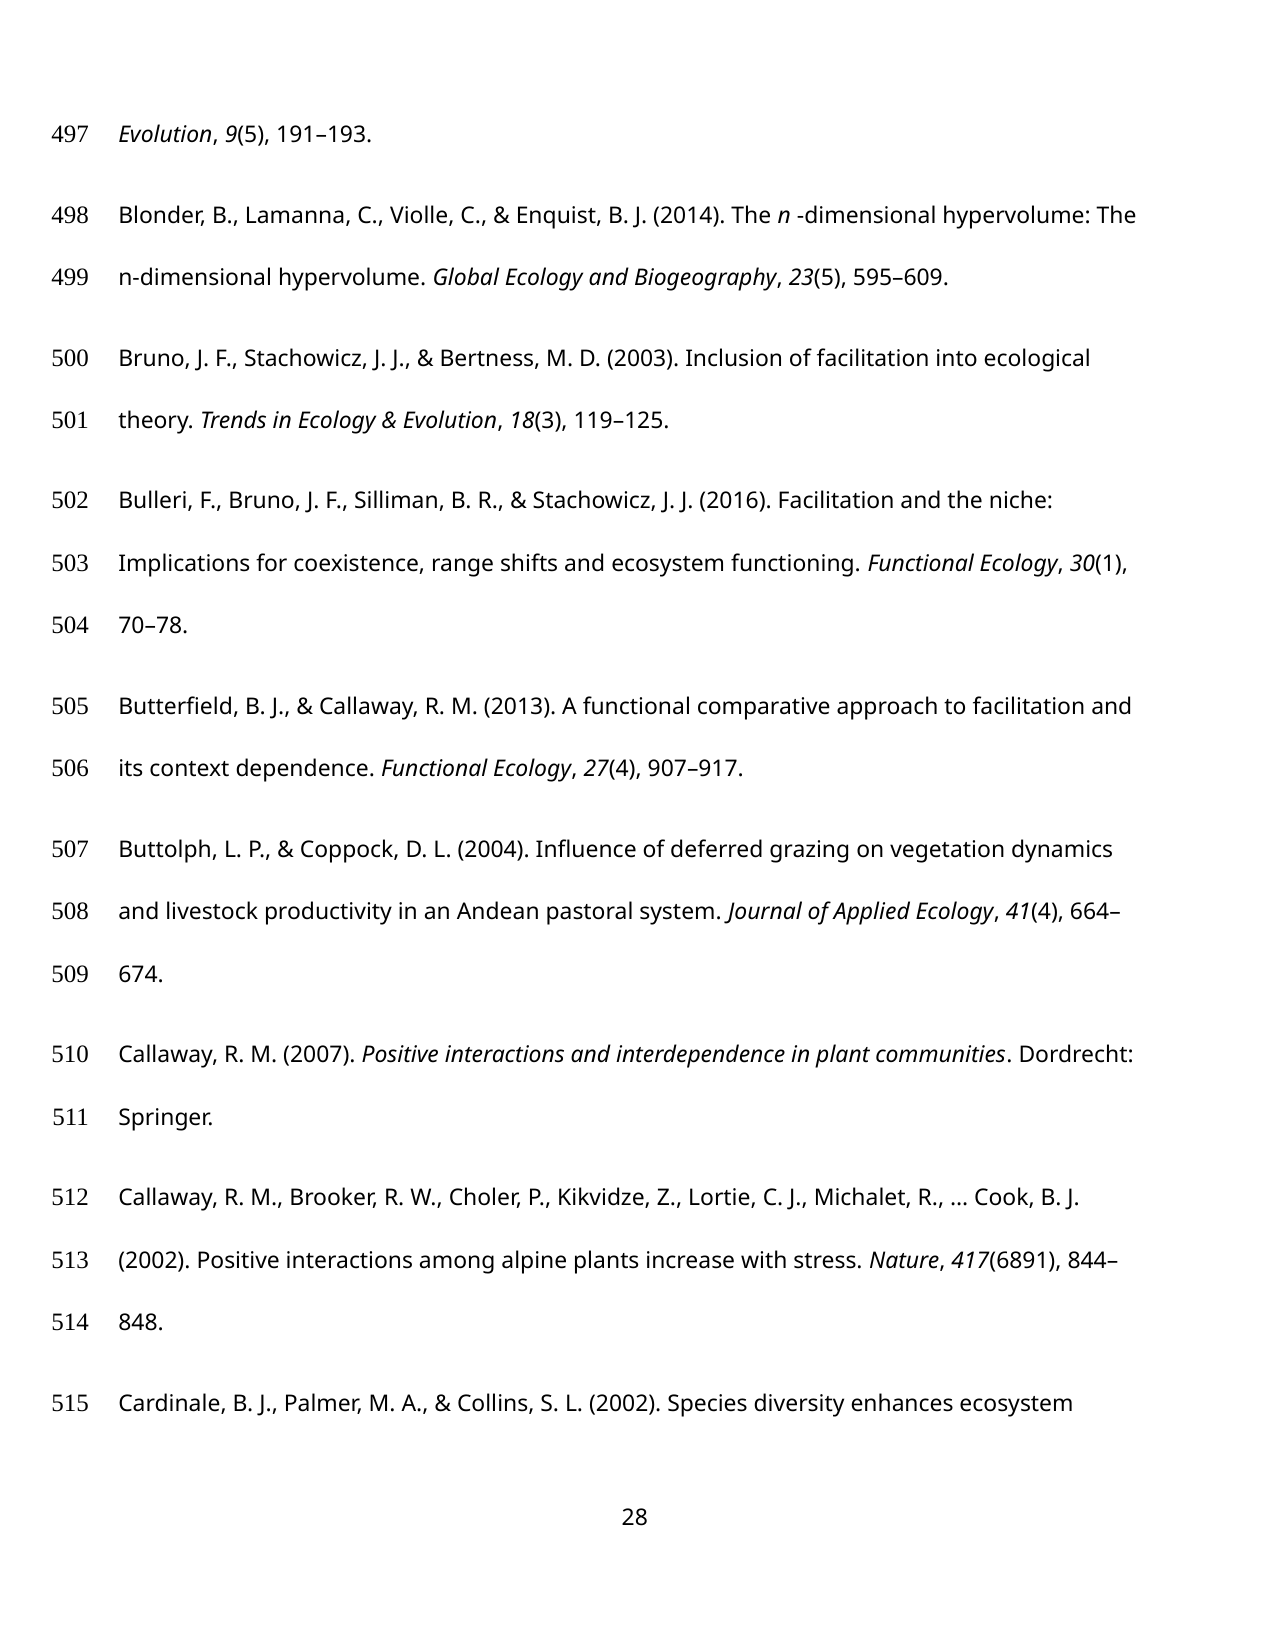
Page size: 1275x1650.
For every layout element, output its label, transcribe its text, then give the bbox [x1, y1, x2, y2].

text Callaway, R. M. (2007). Positive interactions and interdependence in plant communities. Dordrecht: Springer. [118, 1038, 1157, 1132]
text Butterfield, B. J., & Callaway, R. M. (2013). A functional comparative approach to facilitation and its context dependence. Functional Ecology, 27(4), 907–917. [118, 690, 1157, 783]
text Callaway, R. M., Brooker, R. W., Choler, P., Kikvidze, Z., Lortie, C. J., Michalet, R., … Cook, B. J. (2002). Positive interactions among alpine plants increase with stress. Nature, 417(6891), 844–848. [118, 1181, 1157, 1337]
text Cardinale, B. J., Palmer, M. A., & Collins, S. L. (2002). Species diversity enhances ecosystem [118, 1386, 1157, 1418]
text Bruno, J. F., Stachowicz, J. J., & Bertness, M. D. (2003). Inclusion of facilitation into ecological theory. Trends in Ecology & Evolution, 18(3), 119–125. [118, 341, 1157, 435]
text Bulleri, F., Bruno, J. F., Silliman, B. R., & Stachowicz, J. J. (2016). Facilitation and the niche: Implications for coexistence, range shifts and ecosystem functioning. Functional Ecology, 30(1), 70–78. [118, 484, 1157, 641]
text Blonder, B., Lamanna, C., Violle, C., & Enquist, B. J. (2014). The n -dimensional hypervolume: The n-dimensional hypervolume. Global Ecology and Biogeography, 23(5), 595–609. [118, 198, 1157, 292]
text Buttolph, L. P., & Coppock, D. L. (2004). Influence of deferred grazing on vegetation dynamics and livestock productivity in an Andean pastoral system. Journal of Applied Ecology, 41(4), 664–674. [118, 833, 1157, 989]
text Evolution, 9(5), 191–193. [118, 118, 1157, 149]
